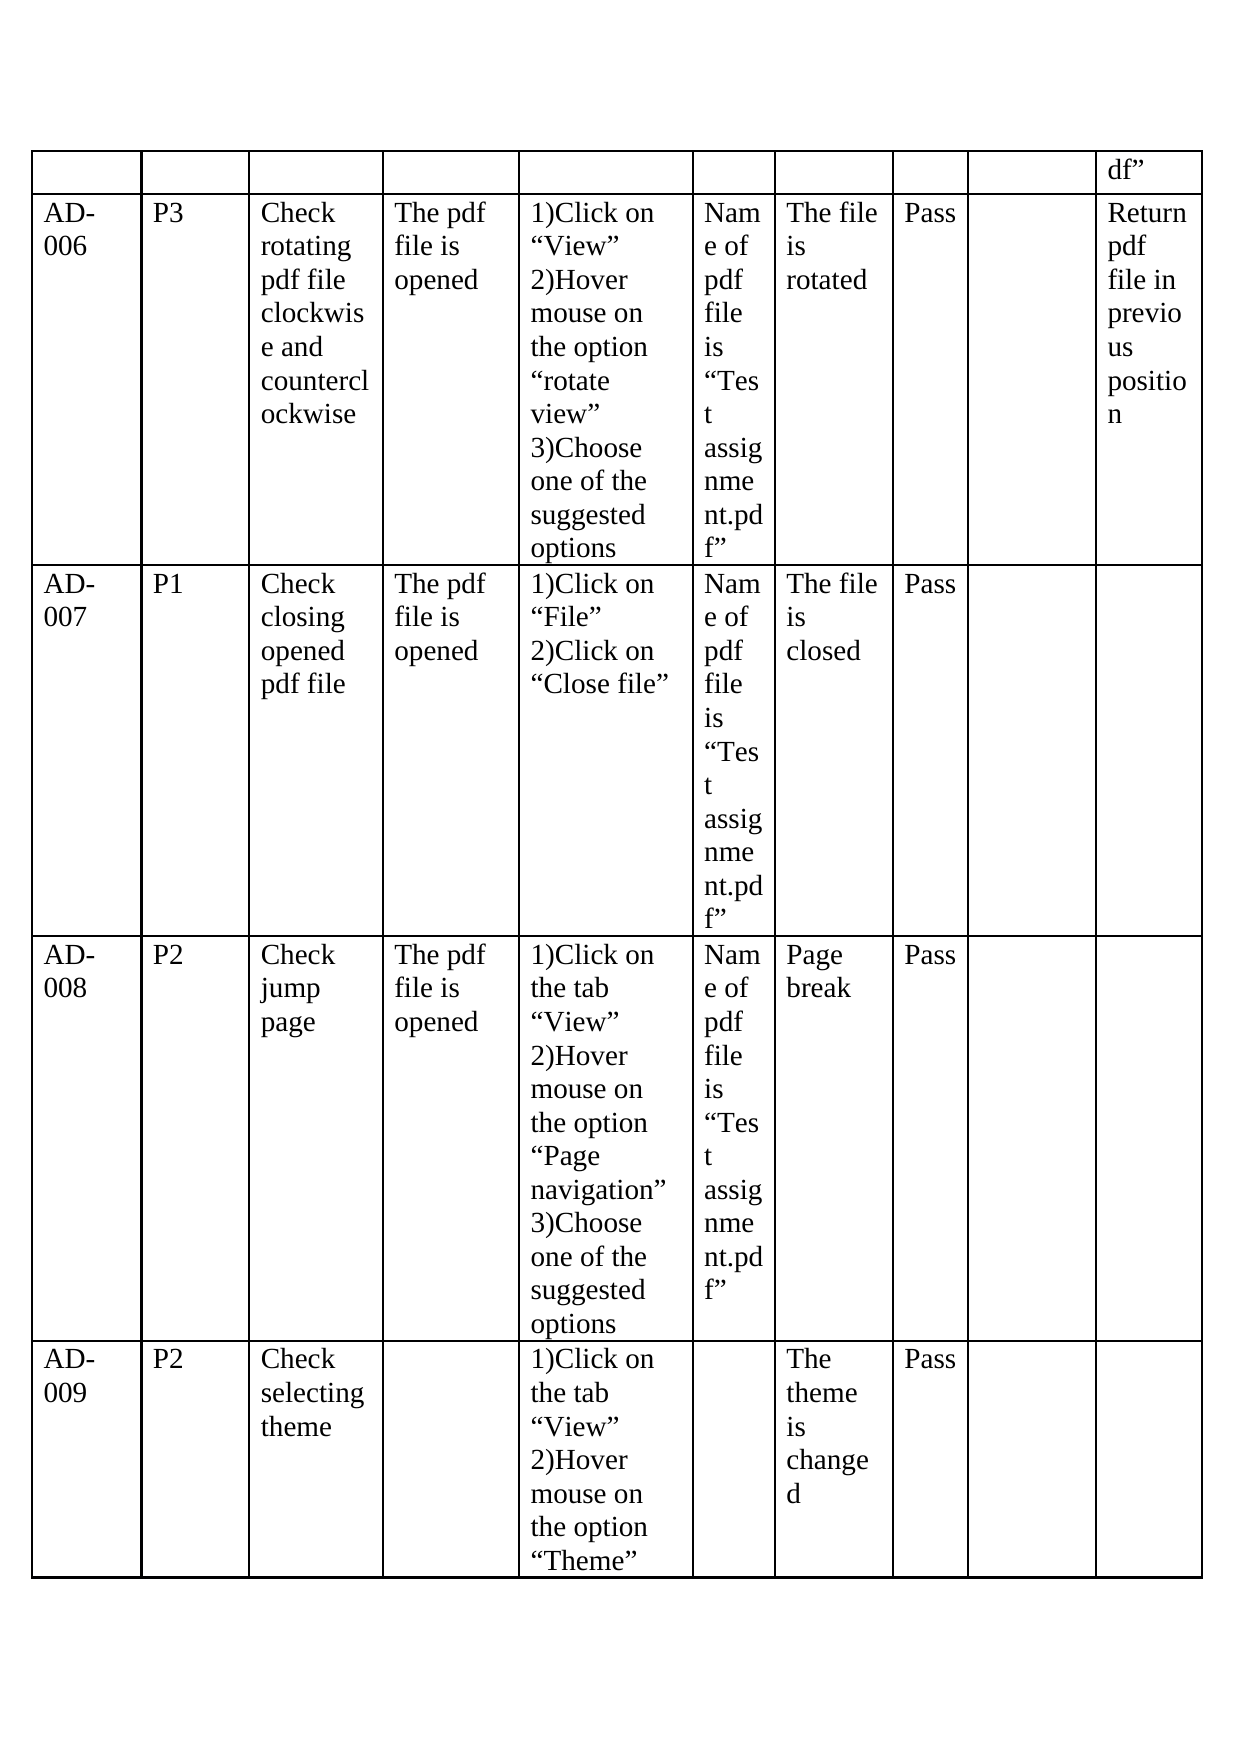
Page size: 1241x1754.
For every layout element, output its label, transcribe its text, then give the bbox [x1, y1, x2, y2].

table_cell [384, 152, 518, 193]
table_cell [776, 152, 892, 193]
table_cell [143, 152, 248, 193]
table_cell The file is rotated [776, 195, 892, 564]
table_cell Pass [894, 195, 967, 564]
table_cell [969, 152, 1095, 193]
table_cell Name of pdf file is “Test assignment.pdf” [764, 195, 774, 564]
table_cell [384, 1342, 518, 1576]
table_cell [694, 1342, 774, 1576]
table_cell 1)Click on the tab “View” 2)Hover mouse on the option “Page navigation” 3)Choose one of the suggested options [520, 937, 530, 1339]
table_cell [1097, 1342, 1201, 1576]
table_cell Return pdf file “Test.txt” previous name and format “Test assignment.pdf” [1097, 152, 1201, 193]
table_cell P2 [143, 1342, 248, 1576]
table_cell The pdf file is opened [384, 566, 518, 935]
table_cell The theme is changed [776, 1342, 892, 1576]
table_cell 1)Click on the tab “View” 2)Hover mouse on the option “Theme” 3)Choose one of the suggested options [520, 1342, 530, 1576]
table_cell Check closing opened pdf file [250, 566, 382, 935]
table_cell [33, 152, 140, 193]
table_cell Name of pdf file is “Test assignment.pdf” [694, 566, 704, 935]
table_cell [894, 152, 967, 193]
table_cell Name of pdf file is “Test assignment.pdf” [694, 937, 774, 1339]
table_cell [1097, 566, 1201, 935]
table_cell Check rotating pdf file clockwise and counterclockwise [250, 195, 382, 564]
table_cell 1)Click on “View” 2)Hover mouse on the option “rotate view” 3)Choose one of the suggested options [681, 195, 692, 564]
table_cell P2 [143, 937, 248, 1339]
table_cell Return pdf file in previous position [1097, 195, 1201, 564]
table_cell The pdf file is opened [384, 937, 518, 1339]
table_cell Pass [894, 566, 967, 935]
table_cell Pass [894, 937, 967, 1339]
table_cell Check jump page [250, 937, 382, 1339]
table_cell 1)Click on the tab “View” 2)Hover mouse on the option “Page navigation” 3)Choose one of the suggested options [681, 937, 692, 1339]
table_cell 1)Сlick on “File” 2)Click on “Close file” [520, 566, 692, 935]
table_cell The pdf file is opened [384, 195, 518, 564]
table_cell P1 [143, 566, 248, 935]
table_cell AD-008 [33, 937, 140, 1339]
table_cell AD-009 [33, 1342, 140, 1576]
table_cell [969, 195, 1095, 564]
table_cell The file is closed [776, 566, 892, 935]
table_cell P3 [143, 195, 248, 564]
table_cell 1)Click on “View” 2)Hover mouse on the option “rotate view” 3)Choose one of the suggested options [520, 195, 530, 564]
table_cell Check selecting theme [250, 1342, 382, 1576]
table_cell [250, 152, 382, 193]
table_cell Page break [776, 937, 892, 1339]
table_cell [520, 152, 692, 193]
table_cell AD-006 [33, 195, 140, 564]
table_cell [1097, 937, 1201, 1339]
table_cell Pass [894, 1342, 967, 1576]
table_cell [969, 566, 1095, 935]
table_cell 1)Click on the tab “View” 2)Hover mouse on the option “Theme” 3)Choose one of the suggested options [681, 1342, 692, 1576]
table_cell [969, 937, 1095, 1339]
table_cell AD-007 [33, 566, 140, 935]
table_cell Name of pdf file is “Test assignment.pdf” [694, 195, 704, 564]
table_cell [969, 1342, 1095, 1576]
table_cell Name of pdf file is “Test assignment.pdf” [764, 566, 774, 935]
